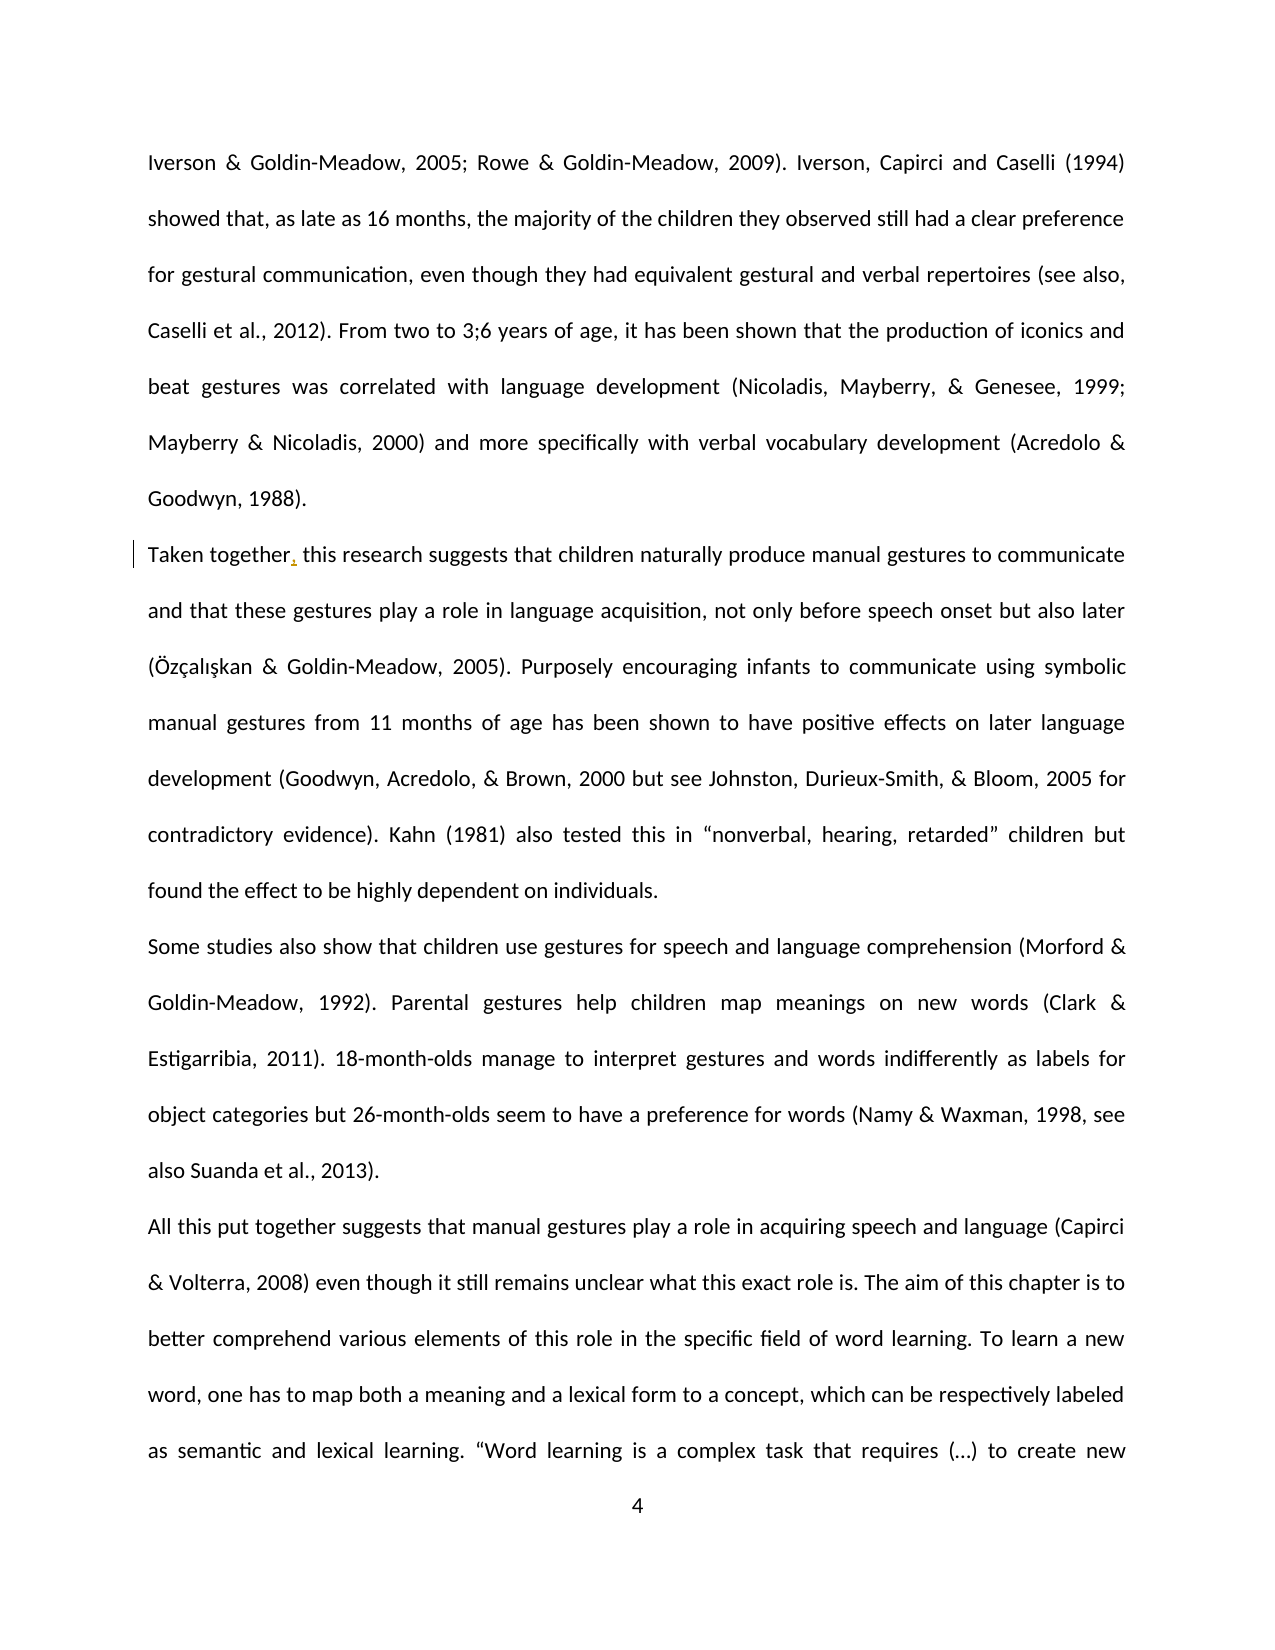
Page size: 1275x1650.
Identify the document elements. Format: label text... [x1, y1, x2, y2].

text Some studies also show that children use gestures for speech and language comprehension (Morford & Goldin-Meadow, 1992). Parental gestures help children map meanings on new words (Clark & Estigarribia, 2011). 18-month-olds manage to interpret gestures and words indifferently as labels for object categories but 26-month-olds seem to have a preference for words (Namy & Waxman, 1998, see also Suanda et al., 2013). [148, 932, 1127, 1184]
text Taken together, this research suggests that children naturally produce manual gestures to communicate and that these gestures play a role in language acquisition, not only before speech onset but also later (Özçalışkan & Goldin-Meadow, 2005). Purposely encouraging infants to communicate using symbolic manual gestures from 11 months of age has been shown to have positive effects on later language development (Goodwyn, Acredolo, & Brown, 2000 but see Johnston, Durieux-Smith, & Bloom, 2005 for contradictory evidence). Kahn (1981) also tested this in “nonverbal, hearing, retarded” children but found the effect to be highly dependent on individuals. [148, 540, 1127, 904]
text All this put together suggests that manual gestures play a role in acquiring speech and language (Capirci & Volterra, 2008) even though it still remains unclear what this exact role is. The aim of this chapter is to better comprehend various elements of this role in the specific field of word learning. To learn a new word, one has to map both a meaning and a lexical form to a concept, which can be respectively labeled as semantic and lexical learning. “Word learning is a complex task that requires (…) to create new [148, 1212, 1127, 1464]
text Iverson & Goldin-Meadow, 2005; Rowe & Goldin-Meadow, 2009). Iverson, Capirci and Caselli (1994) showed that, as late as 16 months, the majority of the children they observed still had a clear preference for gestural communication, even though they had equivalent gestural and verbal repertoires (see also, Caselli et al., 2012). From two to 3;6 years of age, it has been shown that the production of iconics and beat gestures was correlated with language development (Nicoladis, Mayberry, & Genesee, 1999; Mayberry & Nicoladis, 2000) and more specifically with verbal vocabulary development (Acredolo & Goodwyn, 1988). [148, 148, 1127, 512]
